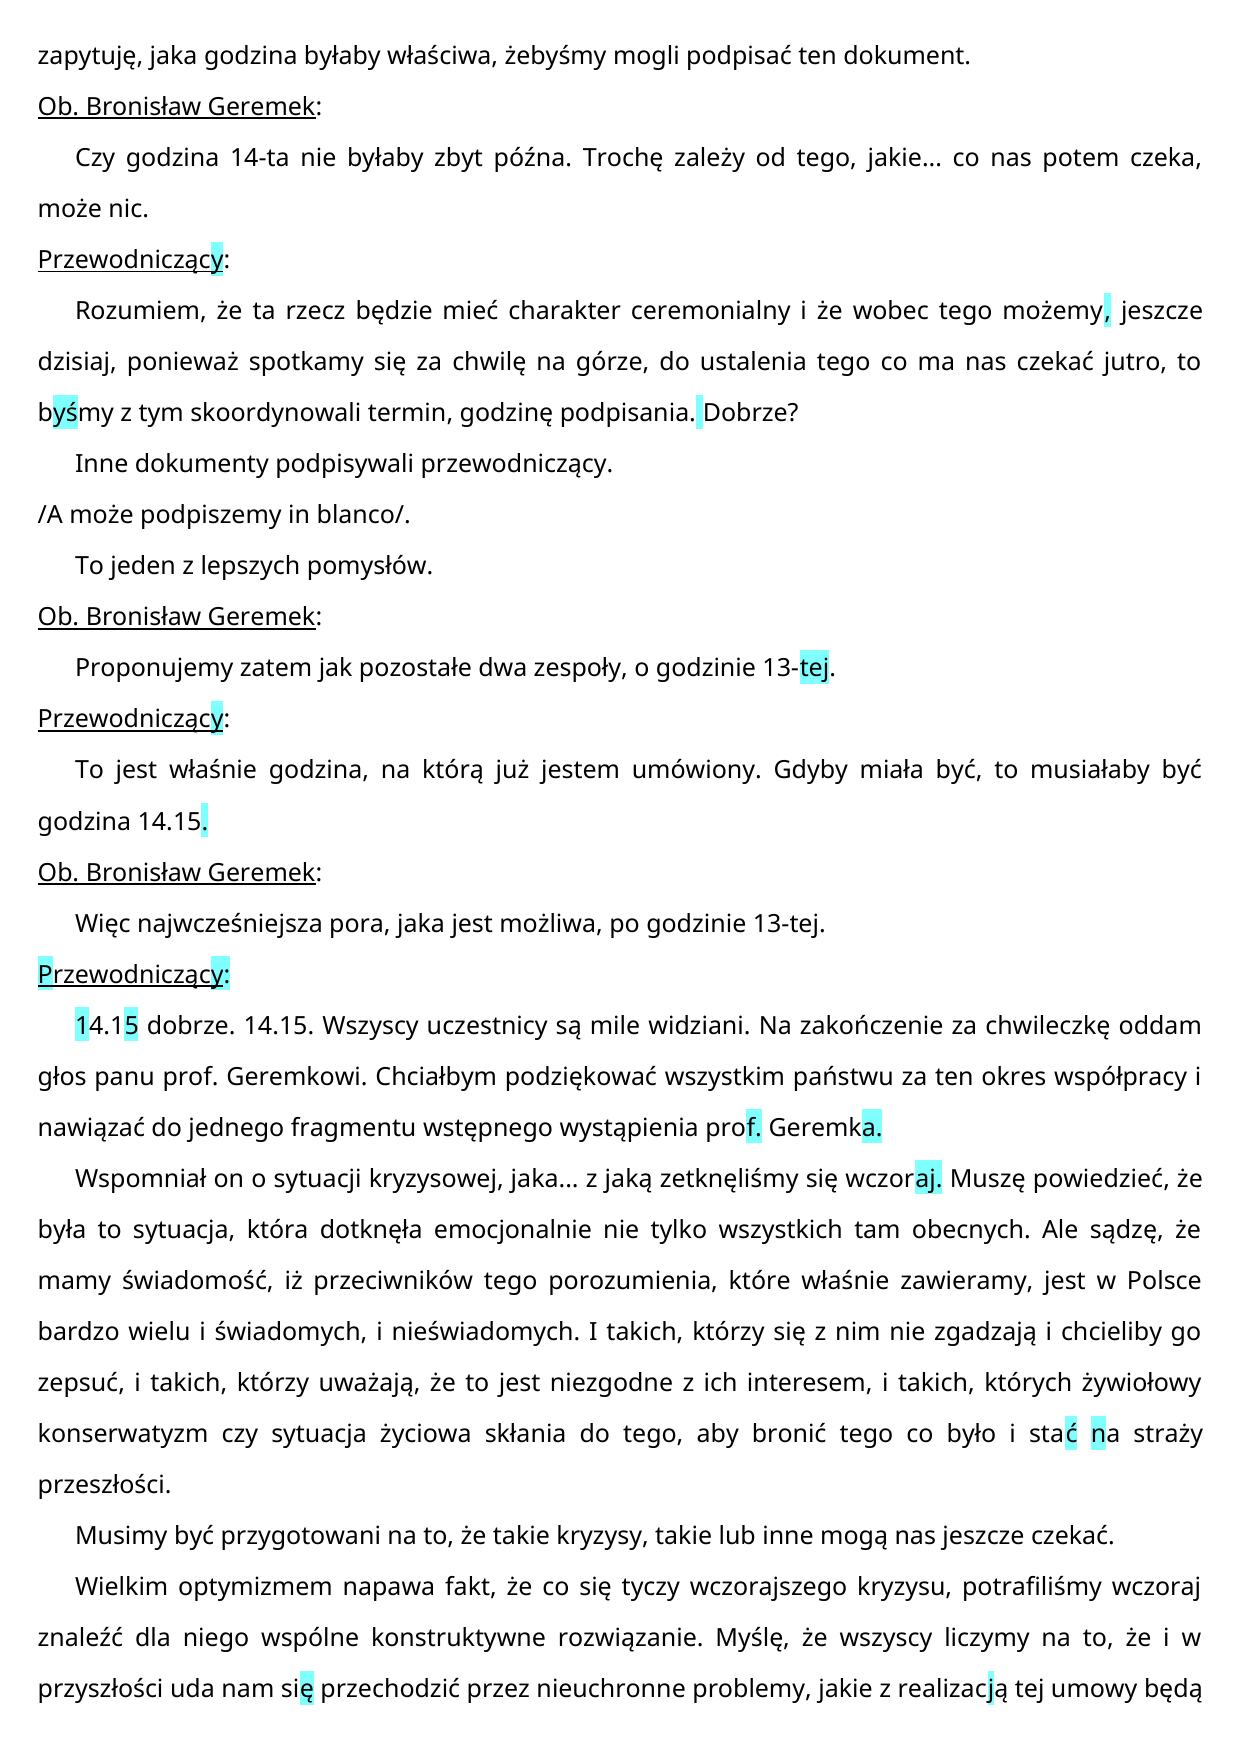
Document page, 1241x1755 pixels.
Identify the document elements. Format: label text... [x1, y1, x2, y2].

text Proponujemy zatem jak pozostałe dwa zespoły, o godzinie 13-tej. [37, 650, 1203, 684]
text Przewodniczący: [37, 956, 1203, 990]
text To jeden z lepszych pomysłów. [37, 548, 1203, 582]
text Wielkim optymizmem napawa fakt, że co się tyczy wczorajszego kryzysu, potrafiliśmy wczoraj znaleźć dla niego wspólne konstruktywne rozwiązanie. Myślę, że wszyscy liczymy na to, że i w przyszłości uda nam się przechodzić przez nieuchronne problemy, jakie z realizacją tej umowy będą [37, 1569, 1203, 1705]
text /A może podpiszemy in blanco/. [37, 497, 1203, 531]
text Przewodniczący: [37, 242, 1203, 276]
text Więc najwcześniejsza pora, jaka jest możliwa, po godzinie 13-tej. [37, 905, 1203, 939]
text zapytuję, jaka godzina byłaby właściwa, żebyśmy mogli podpisać ten dokument. [37, 37, 1203, 72]
text Rozumiem, że ta rzecz będzie mieć charakter ceremonialny i że wobec tego możemy, jeszcze dzisiaj, ponieważ spotkamy się za chwilę na górze, do ustalenia tego co ma nas czekać jutro, to byśmy z tym skoordynowali termin, godzinę podpisania. Dobrze? [37, 293, 1203, 429]
text To jest właśnie godzina, na którą już jestem umówiony. Gdyby miała być, to musiałaby być godzina 14.15. [37, 752, 1203, 837]
text Ob. Bronisław Geremek: [37, 88, 1203, 123]
text Inne dokumenty podpisywali przewodniczący. [37, 446, 1203, 480]
text Przewodniczący: [37, 701, 1203, 735]
text Musimy być przygotowani na to, że takie kryzysy, takie lub inne mogą nas jeszcze czekać. [37, 1518, 1203, 1552]
text Ob. Bronisław Geremek: [37, 599, 1203, 633]
text Ob. Bronisław Geremek: [37, 854, 1203, 888]
text Wspomniał on o sytuacji kryzysowej, jaka... z jaką zetknęliśmy się wczoraj. Muszę powiedzieć, że była to sytuacja, która dotknęła emocjonalnie nie tylko wszystkich tam obecnych. Ale sądzę, że mamy świadomość, iż przeciwników tego porozumienia, które właśnie zawieramy, jest w Polsce bardzo wielu i świadomych, i nieświadomych. I takich, którzy się z nim nie zgadzają i chcieliby go zepsuć, i takich, którzy uważają, że to jest niezgodne z ich interesem, i takich, których żywiołowy konserwatyzm czy sytuacja życiowa skłania do tego, aby bronić tego co było i stać na straży przeszłości. [37, 1160, 1203, 1501]
text Czy godzina 14-ta nie byłaby zbyt późna. Trochę zależy od tego, jakie... co nas potem czeka, może nic. [37, 139, 1203, 225]
text 14.15 dobrze. 14.15. Wszyscy uczestnicy są mile widziani. Na zakończenie za chwileczkę oddam głos panu prof. Geremkowi. Chciałbym podziękować wszystkim państwu za ten okres współpracy i nawiązać do jednego fragmentu wstępnego wystąpienia prof. Geremka. [37, 1007, 1203, 1143]
